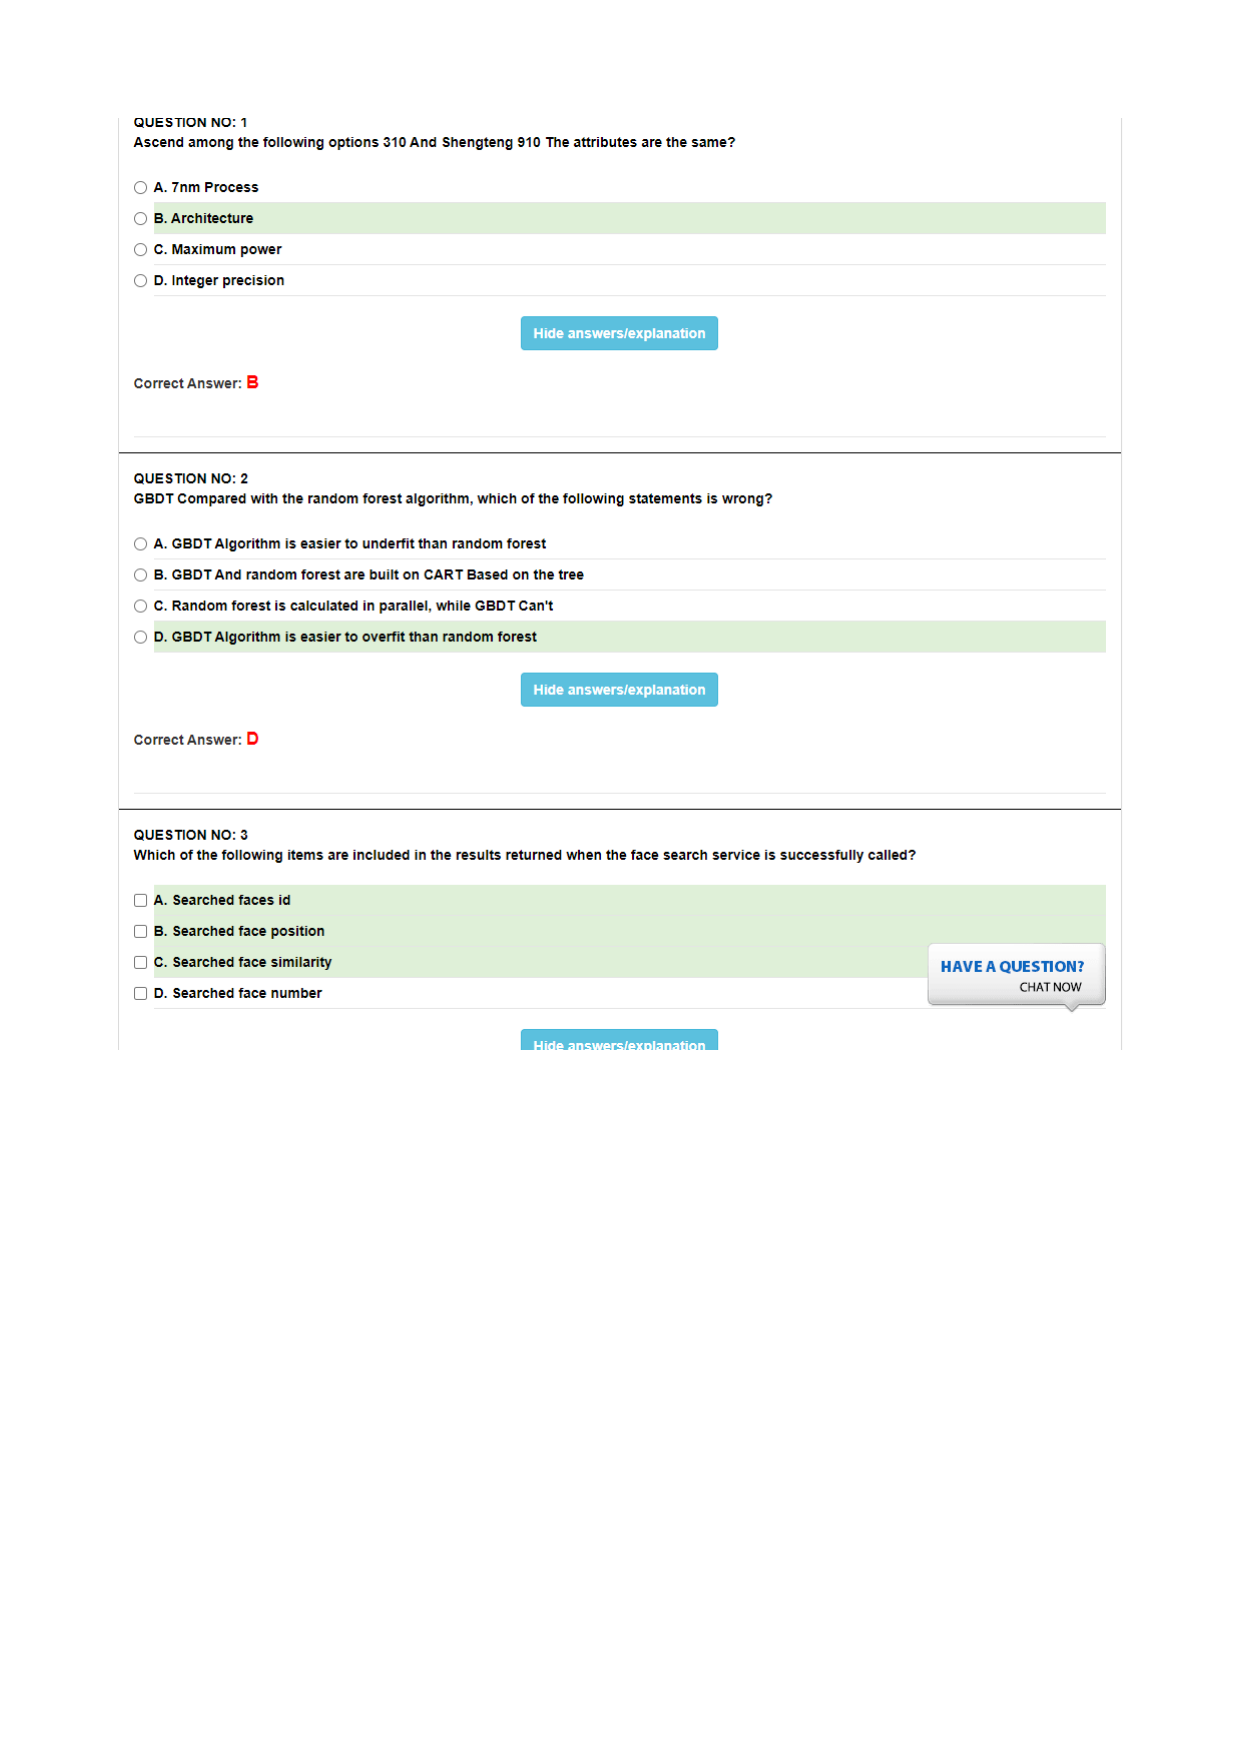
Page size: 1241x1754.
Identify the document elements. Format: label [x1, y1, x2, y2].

picture [118, 118, 1123, 1050]
